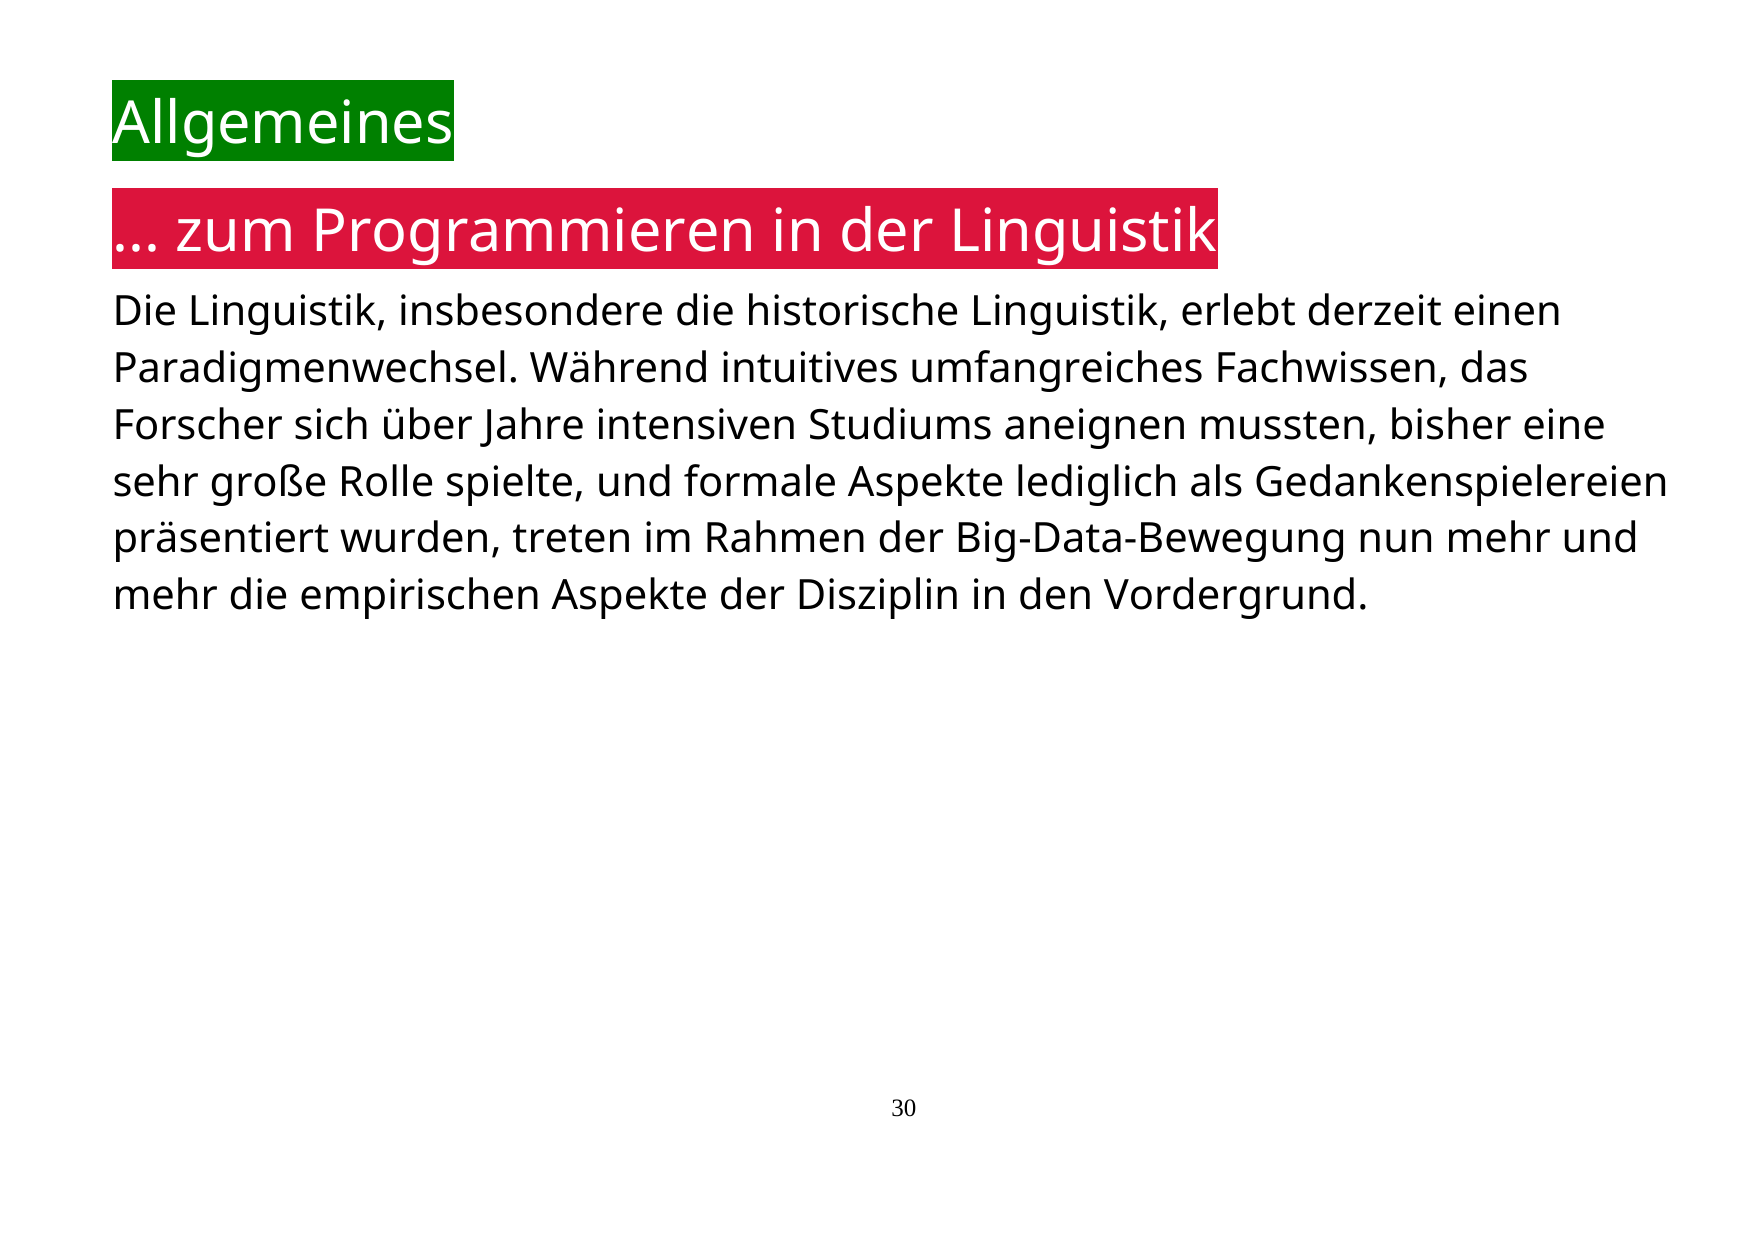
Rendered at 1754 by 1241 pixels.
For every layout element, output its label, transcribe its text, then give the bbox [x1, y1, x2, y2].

text Die Linguistik, insbesondere die historische Linguistik, erlebt derzeit einen Paradigmenwechsel. Während intuitives umfangreiches Fachwissen, das Forscher sich über Jahre intensiven Studiums aneignen mussten, bisher eine sehr große Rolle spielte, und formale Aspekte lediglich als Gedankenspielereien präsentiert wurden, treten im Rahmen der Big-Data-Bewegung nun mehr und mehr die empirischen Aspekte der Disziplin in den Vordergrund. [112, 281, 1695, 622]
subtitle ... zum Programmieren in der Linguistik [112, 188, 1695, 269]
subtitle Allgemeines [112, 80, 1695, 161]
